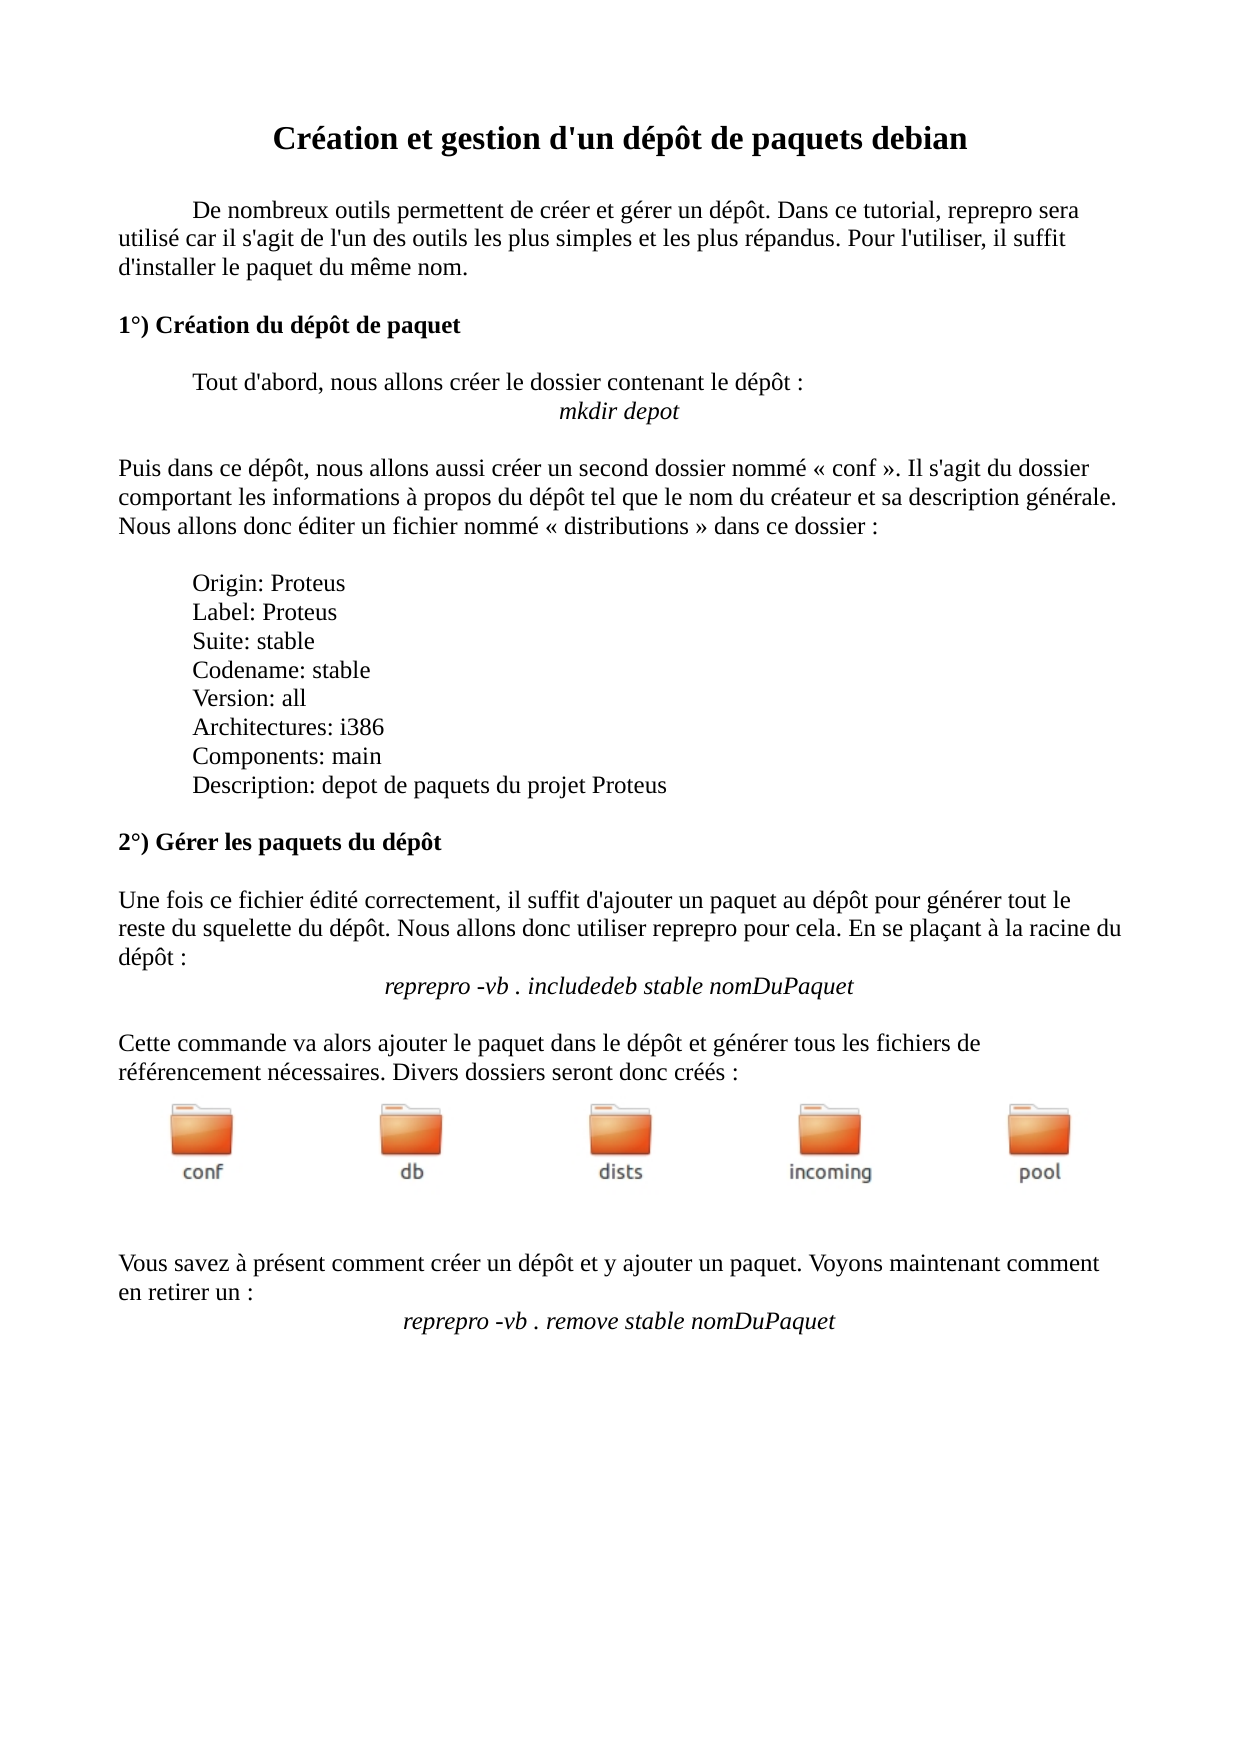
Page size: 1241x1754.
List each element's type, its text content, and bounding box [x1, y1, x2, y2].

text Label: Proteus [118, 597, 1122, 626]
text Version: all [118, 683, 1122, 712]
text 1°) Création du dépôt de paquet [118, 310, 1122, 338]
text reprepro -vb . remove stable nomDuPaquet [118, 1306, 1122, 1334]
text mkdir depot [118, 396, 1122, 425]
text Cette commande va alors ajouter le paquet dans le dépôt et générer tous les fichiers de référencement nécessaires. Divers dossiers seront donc créés : [118, 1028, 1122, 1086]
text Codename: stable [118, 655, 1122, 683]
text 2°) Gérer les paquets du dépôt [118, 827, 1122, 856]
text Components: main [118, 741, 1122, 770]
text Création et gestion d'un dépôt de paquets debian [118, 118, 1122, 156]
text Suite: stable [118, 626, 1122, 655]
text Origin: Proteus [118, 568, 1122, 597]
text reprepro -vb . includedeb stable nomDuPaquet [118, 971, 1122, 1000]
text De nombreux outils permettent de créer et gérer un dépôt. Dans ce tutorial, reprepro sera utilisé car il s'agit de l'un des outils les plus simples et les plus répandus. Pour l'utiliser, il suffit d'installer le paquet du même nom. [118, 195, 1122, 281]
picture [118, 1086, 1123, 1220]
text Puis dans ce dépôt, nous allons aussi créer un second dossier nommé « conf ». Il s'agit du dossier comportant les informations à propos du dépôt tel que le nom du créateur et sa description générale. Nous allons donc éditer un fichier nommé « distributions » dans ce dossier : [118, 453, 1122, 540]
text Architectures: i386 [118, 712, 1122, 741]
text Description: depot de paquets du projet Proteus [118, 770, 1122, 798]
text Tout d'abord, nous allons créer le dossier contenant le dépôt : [118, 367, 1122, 396]
text Vous savez à présent comment créer un dépôt et y ajouter un paquet. Voyons maintenant comment en retirer un : [118, 1248, 1122, 1306]
text Une fois ce fichier édité correctement, il suffit d'ajouter un paquet au dépôt pour générer tout le reste du squelette du dépôt. Nous allons donc utiliser reprepro pour cela. En se plaçant à la racine du dépôt : [118, 885, 1122, 971]
